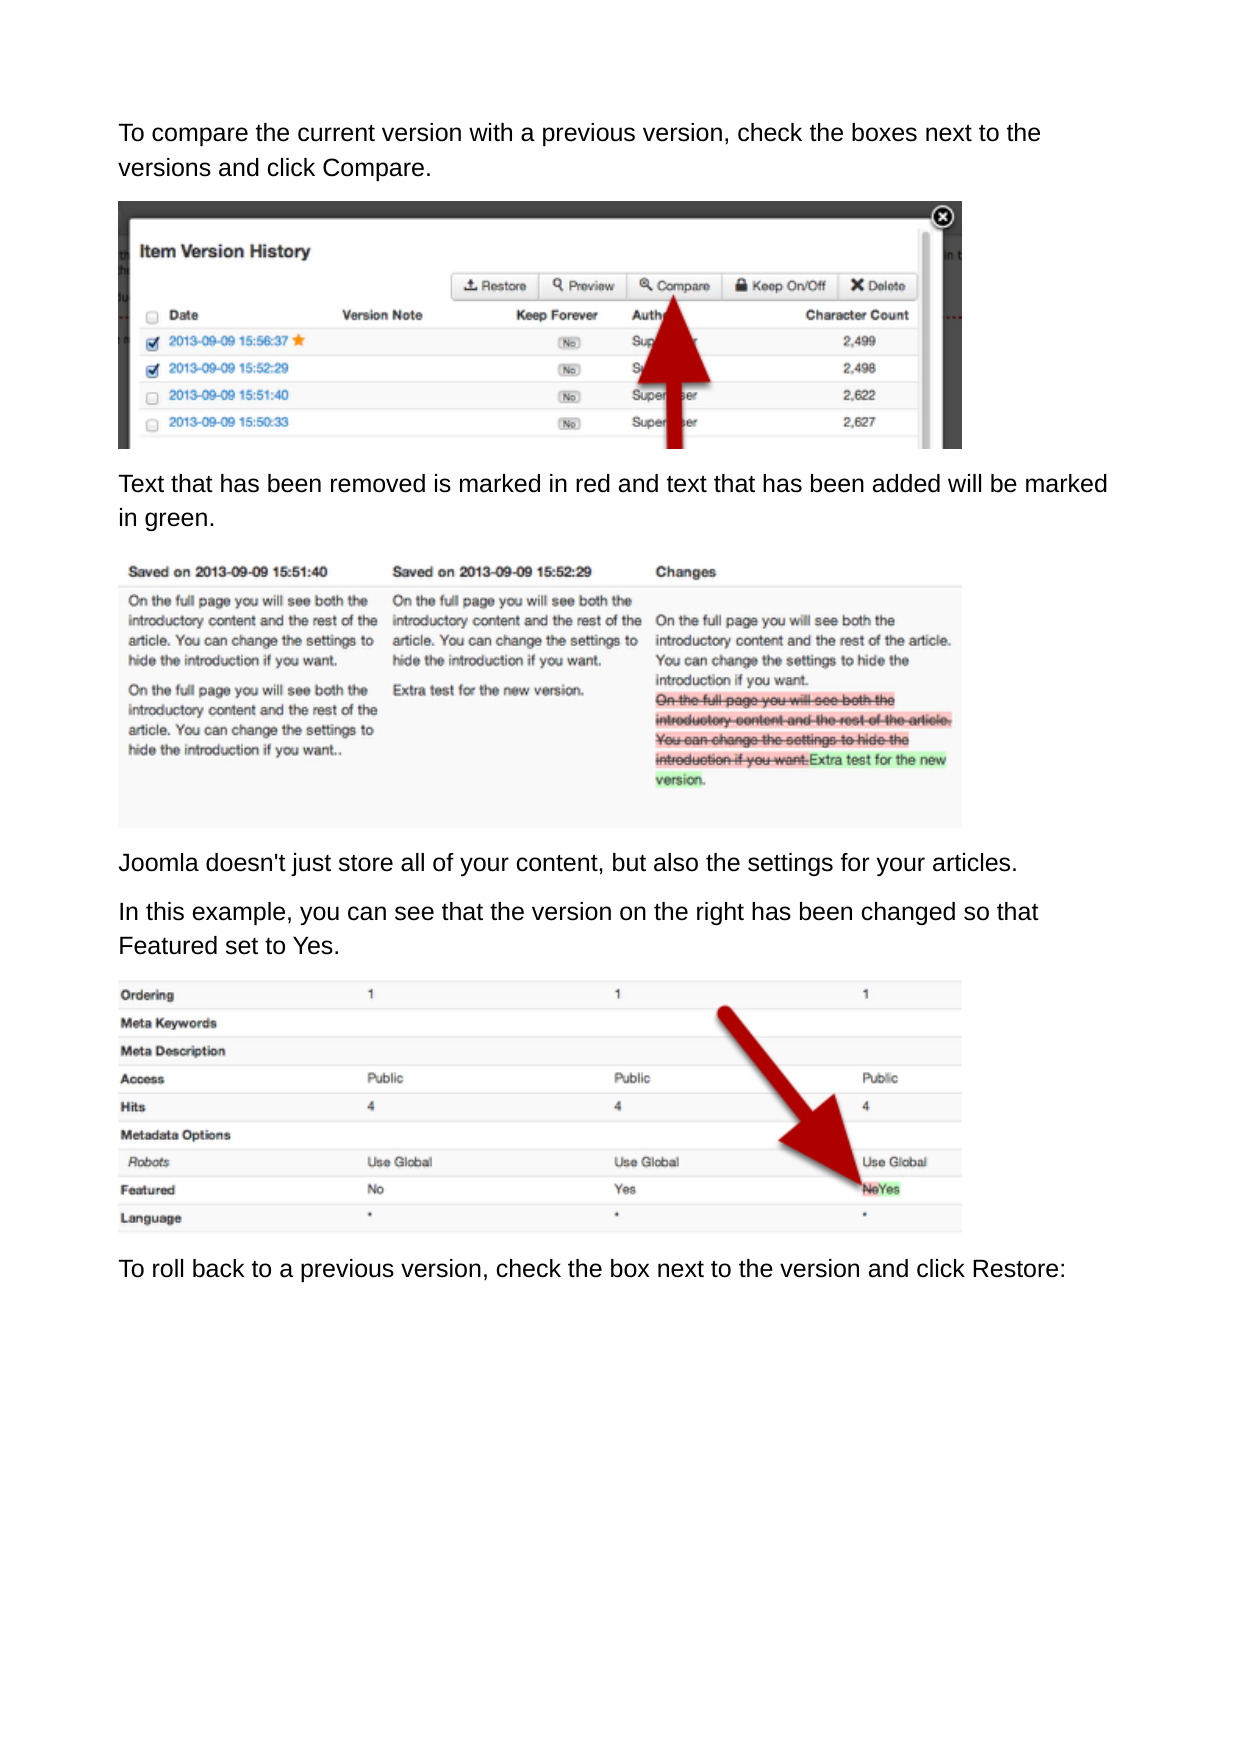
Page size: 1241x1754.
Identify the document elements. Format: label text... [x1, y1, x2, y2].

picture [118, 552, 962, 828]
picture [118, 980, 962, 1234]
text To compare the current version with a previous version, check the boxes next to the versions and click Compare. [118, 118, 1122, 181]
picture [118, 201, 962, 449]
text Joomla doesn't just store all of your content, but also the settings for your articles. [118, 848, 1122, 876]
text Text that has been removed is marked in red and text that has been added will be marked in green. [118, 469, 1122, 532]
text To roll back to a previous version, check the box next to the version and click Restore: [118, 1254, 1122, 1282]
text In this example, you can see that the version on the right has been changed so that Featured set to Yes. [118, 897, 1122, 960]
